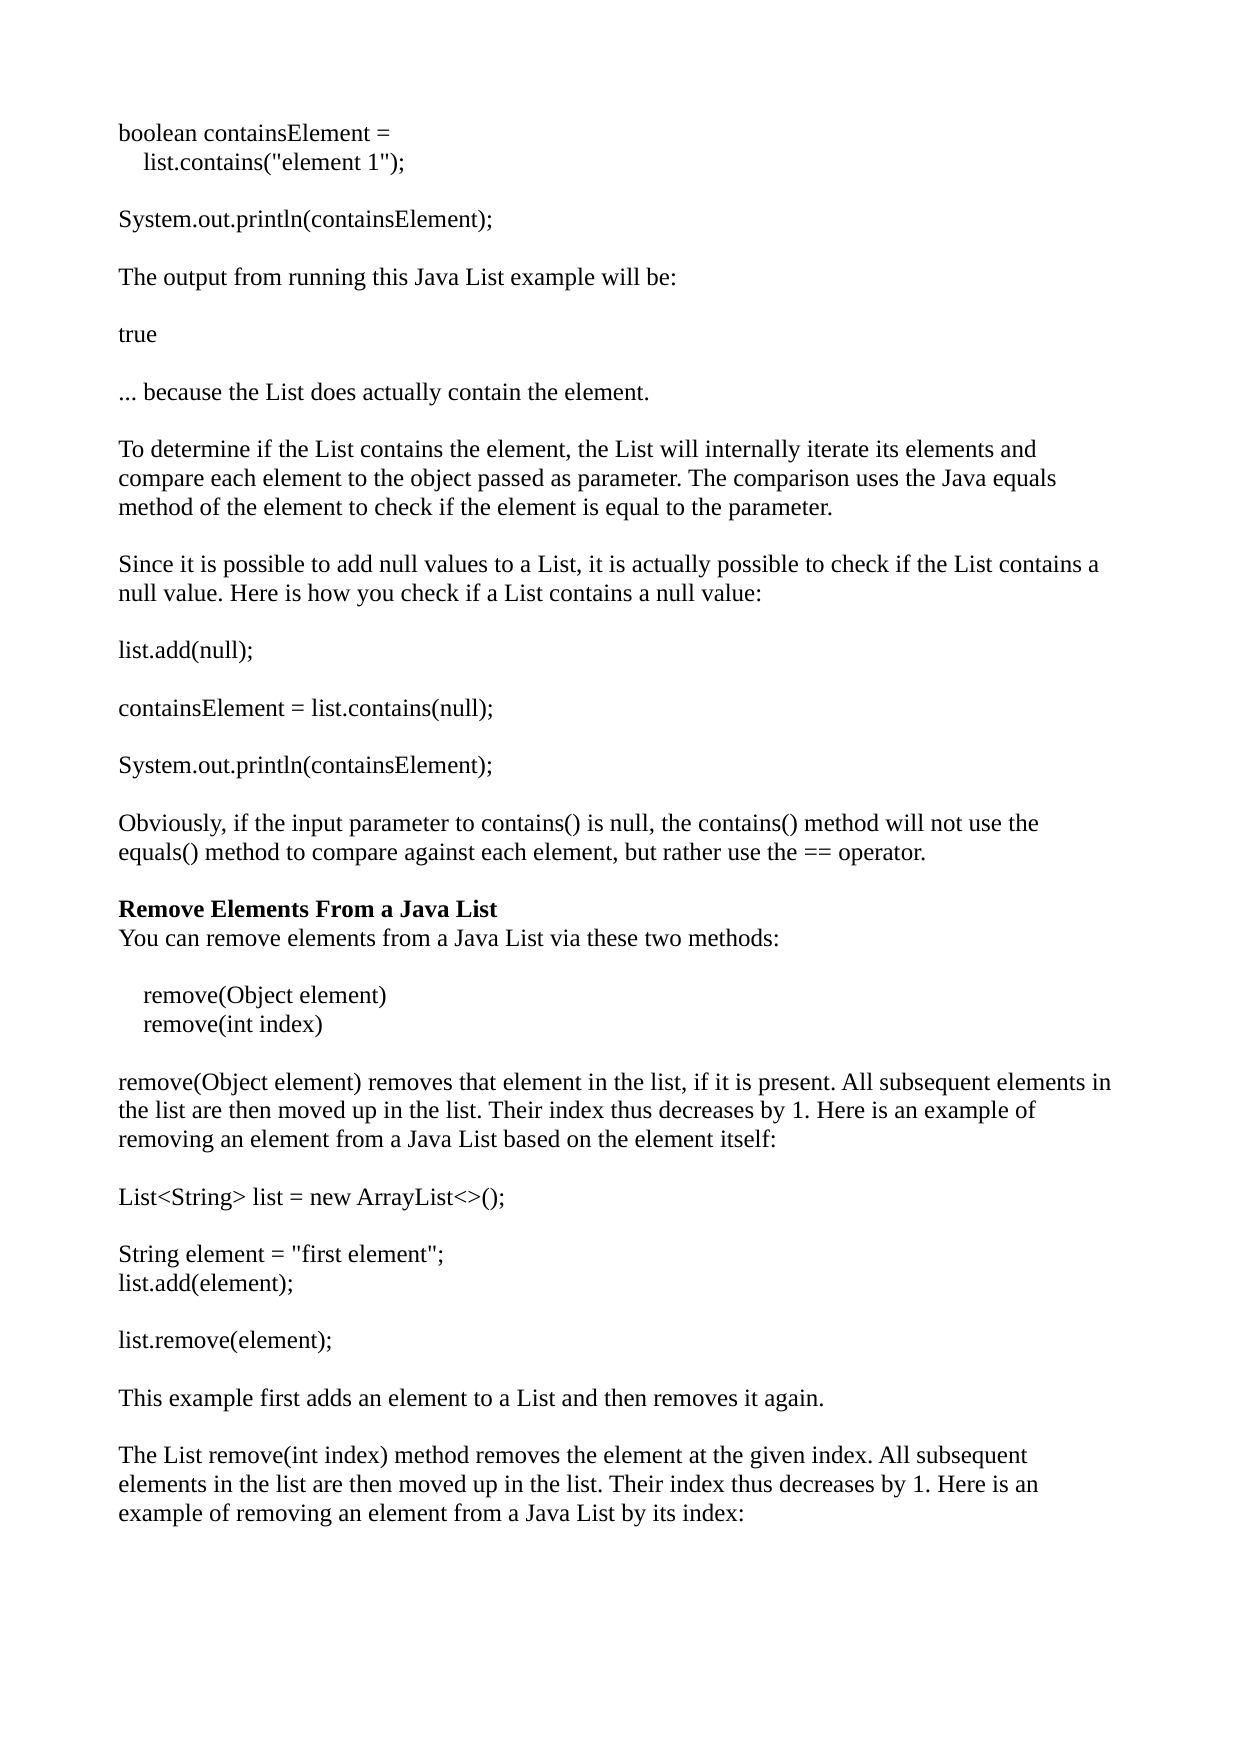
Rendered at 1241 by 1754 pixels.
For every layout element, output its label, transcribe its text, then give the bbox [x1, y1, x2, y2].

text You can remove elements from a Java List via these two methods: [118, 923, 1122, 952]
text containsElement = list.contains(null); [118, 693, 1122, 722]
text Remove Elements From a Java List [118, 894, 1122, 923]
text System.out.println(containsElement); [118, 204, 1122, 233]
text The output from running this Java List example will be: [118, 262, 1122, 291]
text Since it is possible to add null values to a List, it is actually possible to check if the List contains a null value. Here is how you check if a List contains a null value: [118, 549, 1122, 607]
text list.remove(element); [118, 1326, 1122, 1354]
text List<String> list = new ArrayList<>(); [118, 1182, 1122, 1211]
text This example first adds an element to a List and then removes it again. [118, 1383, 1122, 1412]
text list.contains("element 1"); [118, 147, 1122, 176]
text list.add(element); [118, 1268, 1122, 1297]
text list.add(null); [118, 636, 1122, 664]
text System.out.println(containsElement); [118, 751, 1122, 779]
text To determine if the List contains the element, the List will internally iterate its elements and compare each element to the object passed as parameter. The comparison uses the Java equals method of the element to check if the element is equal to the parameter. [118, 434, 1122, 521]
text ... because the List does actually contain the element. [118, 377, 1122, 406]
text String element = "first element"; [118, 1239, 1122, 1268]
text remove(Object element) [118, 981, 1122, 1009]
text boolean containsElement = [118, 118, 1122, 147]
text true [118, 319, 1122, 348]
text The List remove(int index) method removes the element at the given index. All subsequent elements in the list are then moved up in the list. Their index thus decreases by 1. Here is an example of removing an element from a Java List by its index: [118, 1441, 1122, 1527]
text remove(Object element) removes that element in the list, if it is present. All subsequent elements in the list are then moved up in the list. Their index thus decreases by 1. Here is an example of removing an element from a Java List based on the element itself: [118, 1067, 1122, 1153]
text Obviously, if the input parameter to contains() is null, the contains() method will not use the equals() method to compare against each element, but rather use the == operator. [118, 808, 1122, 866]
text remove(int index) [118, 1009, 1122, 1038]
